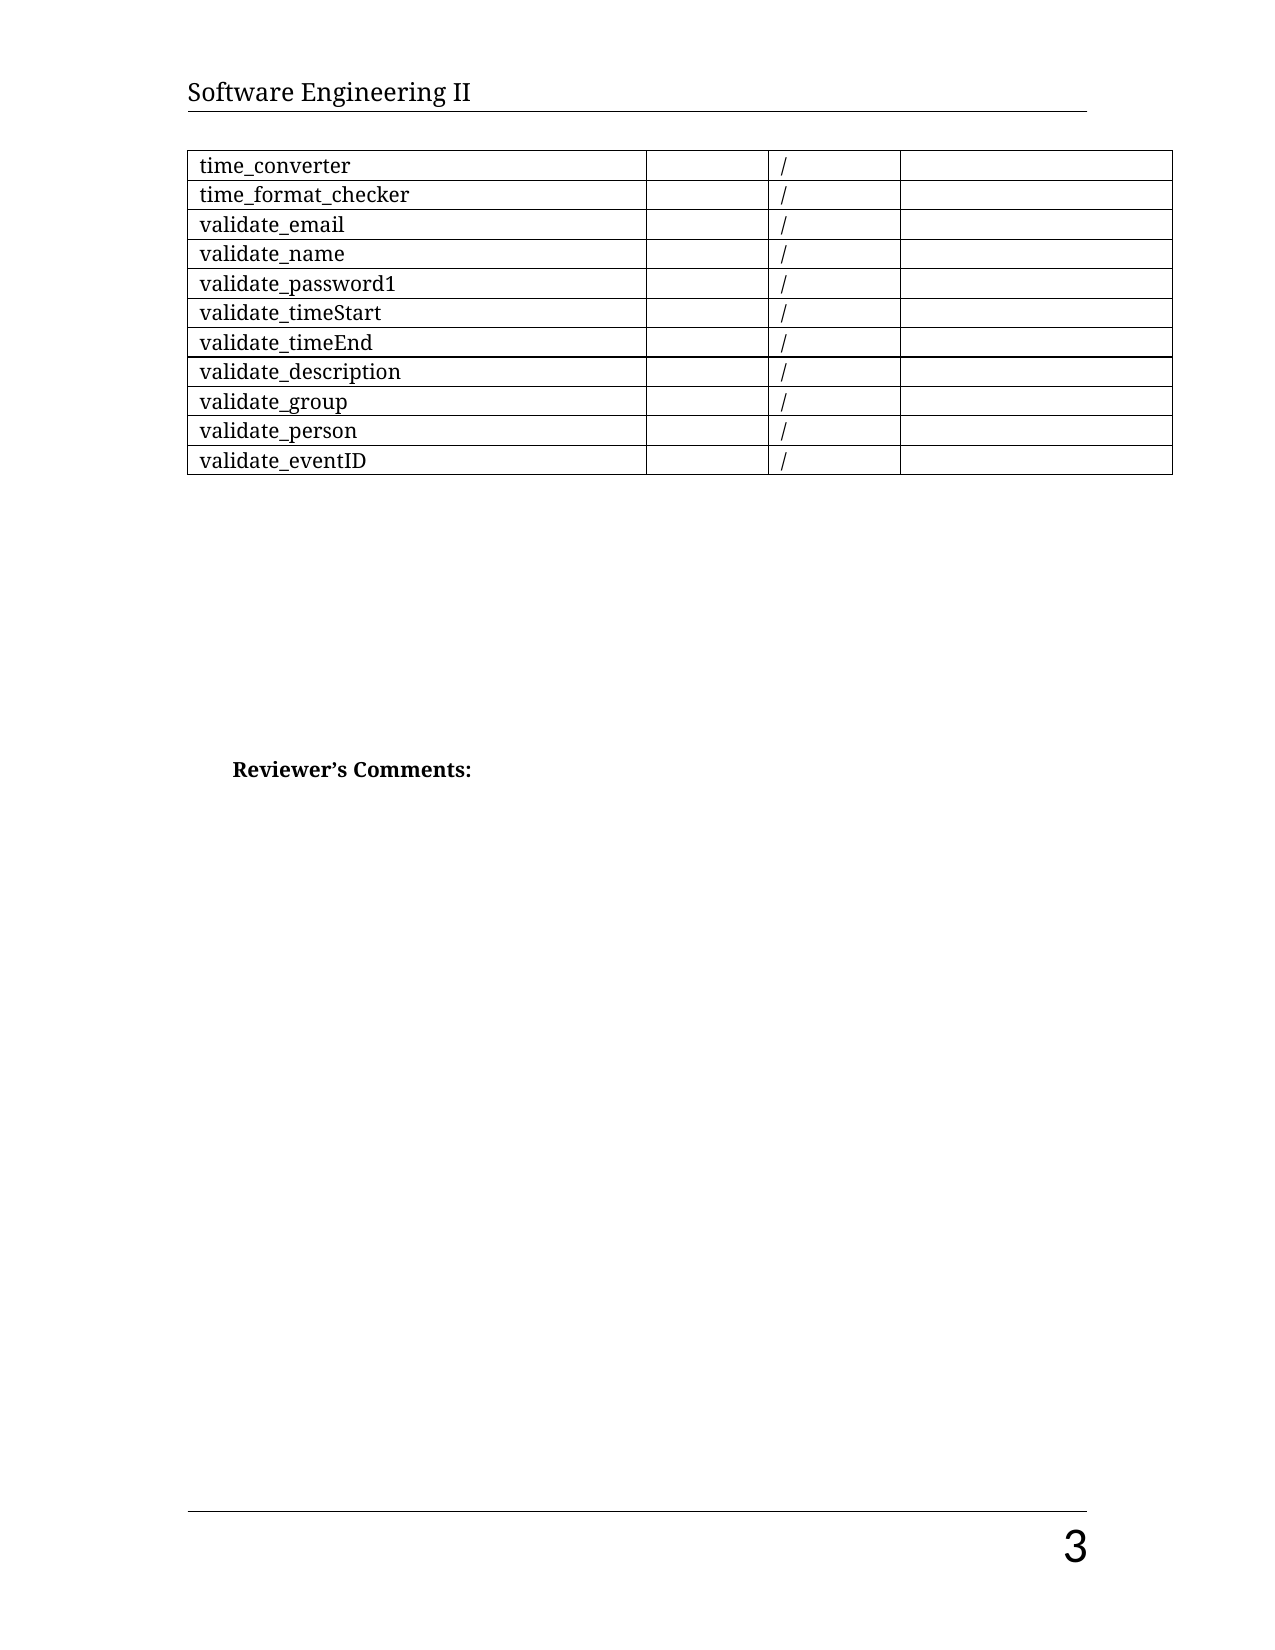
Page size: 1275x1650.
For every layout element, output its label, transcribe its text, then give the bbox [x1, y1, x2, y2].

table_cell / [769, 210, 900, 238]
table_cell / [769, 269, 900, 297]
table_cell validate_description [188, 358, 646, 386]
table_cell [901, 446, 1172, 474]
table_cell [647, 416, 768, 445]
table_cell [901, 387, 1172, 415]
table_cell time_format_checker [188, 181, 646, 209]
table_cell [647, 299, 768, 327]
table_cell / [769, 181, 900, 209]
table_cell validate_eventID [188, 446, 646, 474]
table_cell [647, 328, 768, 356]
table_cell [647, 240, 768, 268]
table_cell / [769, 446, 900, 474]
table_cell [901, 416, 1172, 445]
table_cell / [769, 387, 900, 415]
table_cell / [769, 358, 900, 386]
table_cell [901, 328, 1172, 356]
table_cell [647, 151, 768, 179]
subtitle Reviewer’s Comments: [187, 756, 1087, 812]
table_cell [647, 181, 768, 209]
table_cell [647, 210, 768, 238]
table_cell validate_person [188, 416, 646, 445]
table_cell [901, 181, 1172, 209]
table_cell [647, 269, 768, 297]
table_cell validate_timeStart [188, 299, 646, 327]
table_cell [647, 446, 768, 474]
table_cell [901, 151, 1172, 179]
table_cell validate_email [188, 210, 646, 238]
table_cell [901, 210, 1172, 238]
table_cell / [769, 416, 900, 445]
table_cell / [769, 299, 900, 327]
table_cell / [769, 151, 900, 179]
table_cell / [769, 328, 900, 356]
table_cell / [769, 240, 900, 268]
table_cell [901, 299, 1172, 327]
table_cell [901, 240, 1172, 268]
table_cell validate_name [188, 240, 646, 268]
table_cell [647, 387, 768, 415]
table_cell [901, 358, 1172, 386]
table_cell validate_timeEnd [188, 328, 646, 356]
table_cell validate_group [188, 387, 646, 415]
table_cell validate_password1 [188, 269, 646, 297]
table_cell [901, 269, 1172, 297]
table_cell [647, 358, 768, 386]
table_cell time_converter [188, 151, 646, 179]
